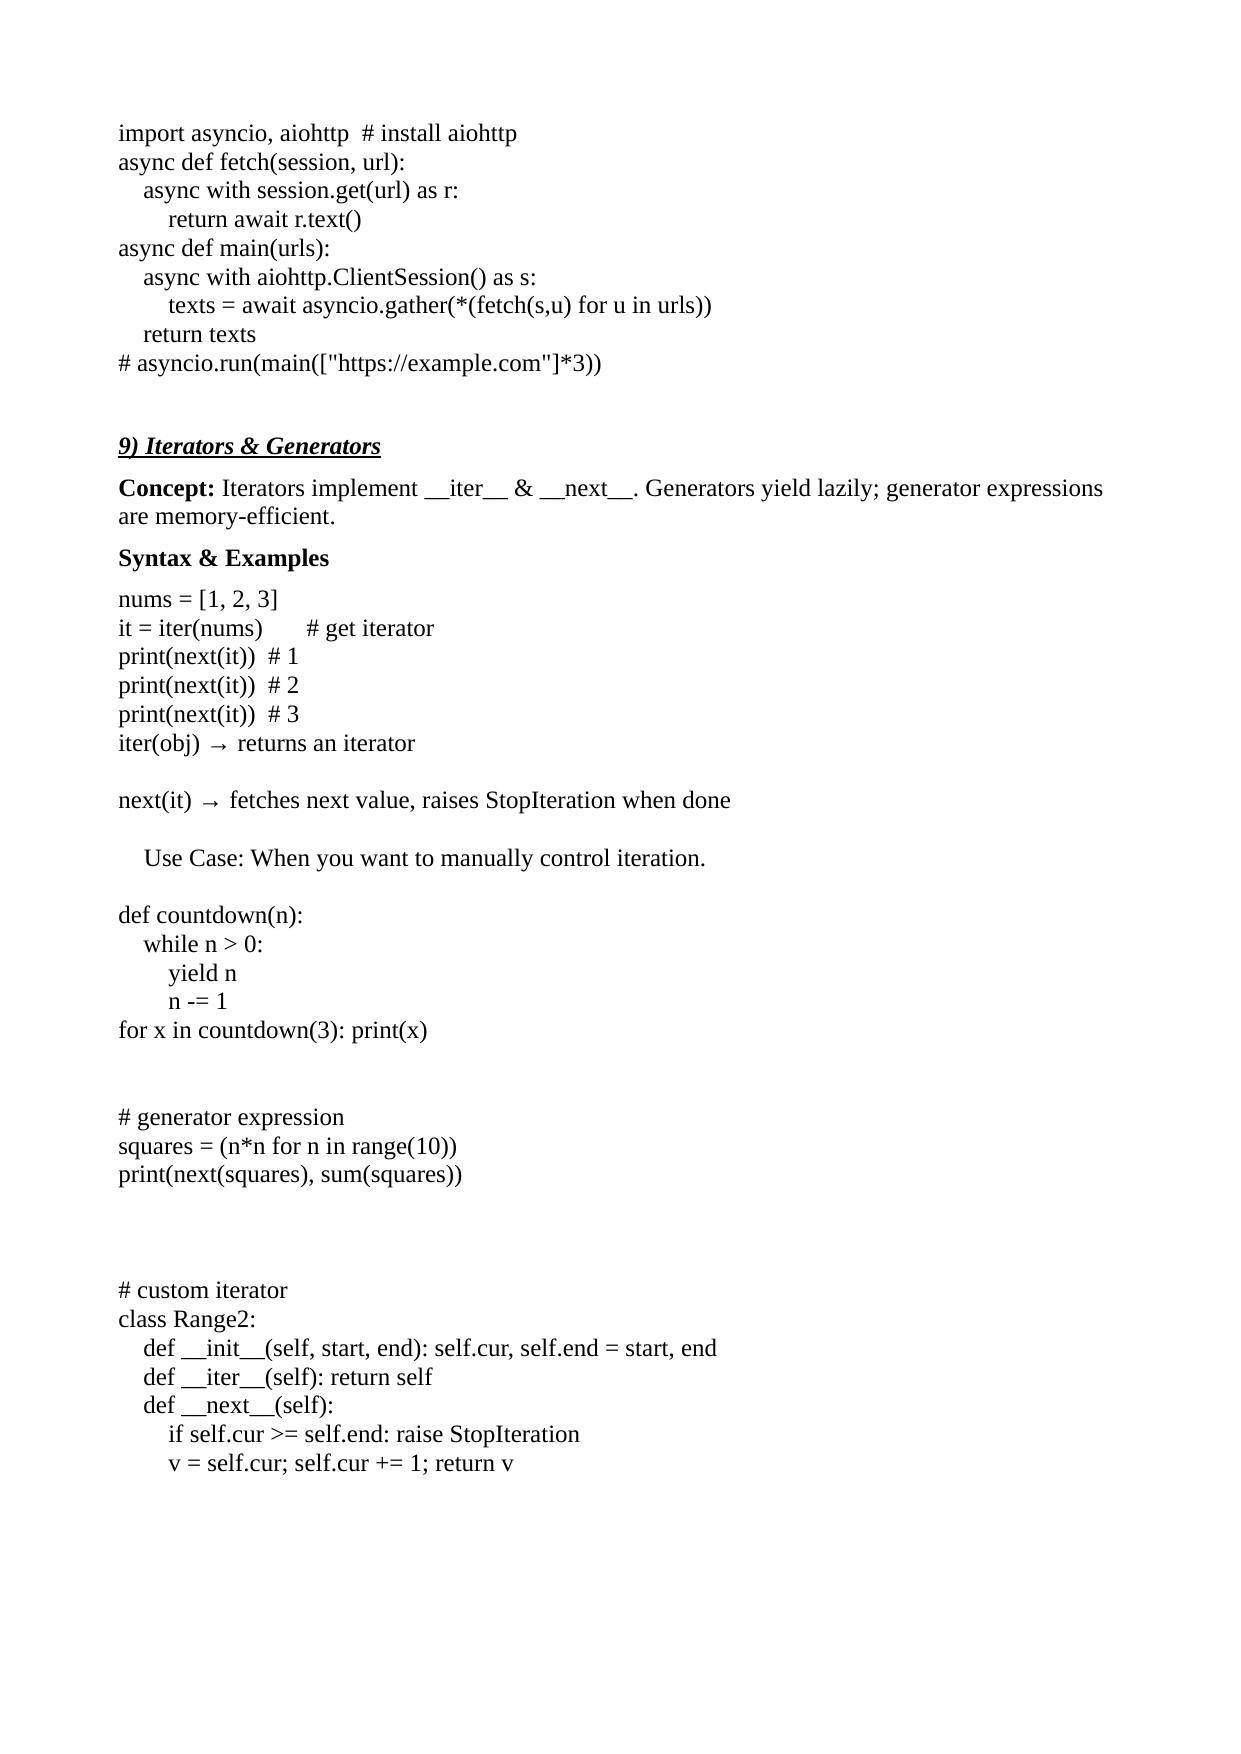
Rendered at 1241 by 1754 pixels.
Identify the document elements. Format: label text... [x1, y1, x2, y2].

text print(next(squares), sum(squares)) [118, 1159, 1122, 1188]
text texts = await asyncio.gather(*(fetch(s,u) for u in urls)) [118, 291, 1122, 319]
text print(next(it)) # 3 [118, 699, 1122, 728]
text async with aiohttp.ClientSession() as s: [118, 262, 1122, 291]
text def __iter__(self): return self [118, 1362, 1122, 1390]
text v = self.cur; self.cur += 1; return v [118, 1448, 1122, 1477]
text n -= 1 [118, 986, 1122, 1015]
text if self.cur >= self.end: raise StopIteration [118, 1419, 1122, 1448]
text print(next(it)) # 1 [118, 641, 1122, 670]
text squares = (n*n for n in range(10)) [118, 1131, 1122, 1159]
text # generator expression [118, 1102, 1122, 1131]
text while n > 0: [118, 929, 1122, 958]
text it = iter(nums) # get iterator [118, 613, 1122, 641]
subtitle 9) Iterators & Generators [118, 431, 1122, 460]
text import asyncio, aiohttp # install aiohttp [118, 118, 1122, 147]
text return await r.text() [118, 204, 1122, 233]
text async with session.get(url) as r: [118, 176, 1122, 204]
text next(it) → fetches next value, raises StopIteration when done [118, 785, 1122, 814]
text ✅ Use Case: When you want to manually control iteration. [118, 843, 1122, 871]
text async def fetch(session, url): [118, 147, 1122, 176]
text class Range2: [118, 1304, 1122, 1333]
text return texts [118, 319, 1122, 348]
text Syntax & Examples [118, 543, 1122, 571]
text yield n [118, 958, 1122, 986]
text print(next(it)) # 2 [118, 670, 1122, 699]
text def __next__(self): [118, 1390, 1122, 1419]
text nums = [1, 2, 3] [118, 584, 1122, 613]
text def countdown(n): [118, 900, 1122, 929]
text # asyncio.run(main(["https://example.com"]*3)) [118, 348, 1122, 377]
text async def main(urls): [118, 233, 1122, 262]
text def __init__(self, start, end): self.cur, self.end = start, end [118, 1333, 1122, 1362]
text # custom iterator [118, 1275, 1122, 1304]
text Concept: Iterators implement __iter__ & __next__. Generators yield lazily; generator expressions are memory-efficient. [118, 473, 1122, 530]
text iter(obj) → returns an iterator [118, 728, 1122, 756]
text for x in countdown(3): print(x) [118, 1015, 1122, 1044]
